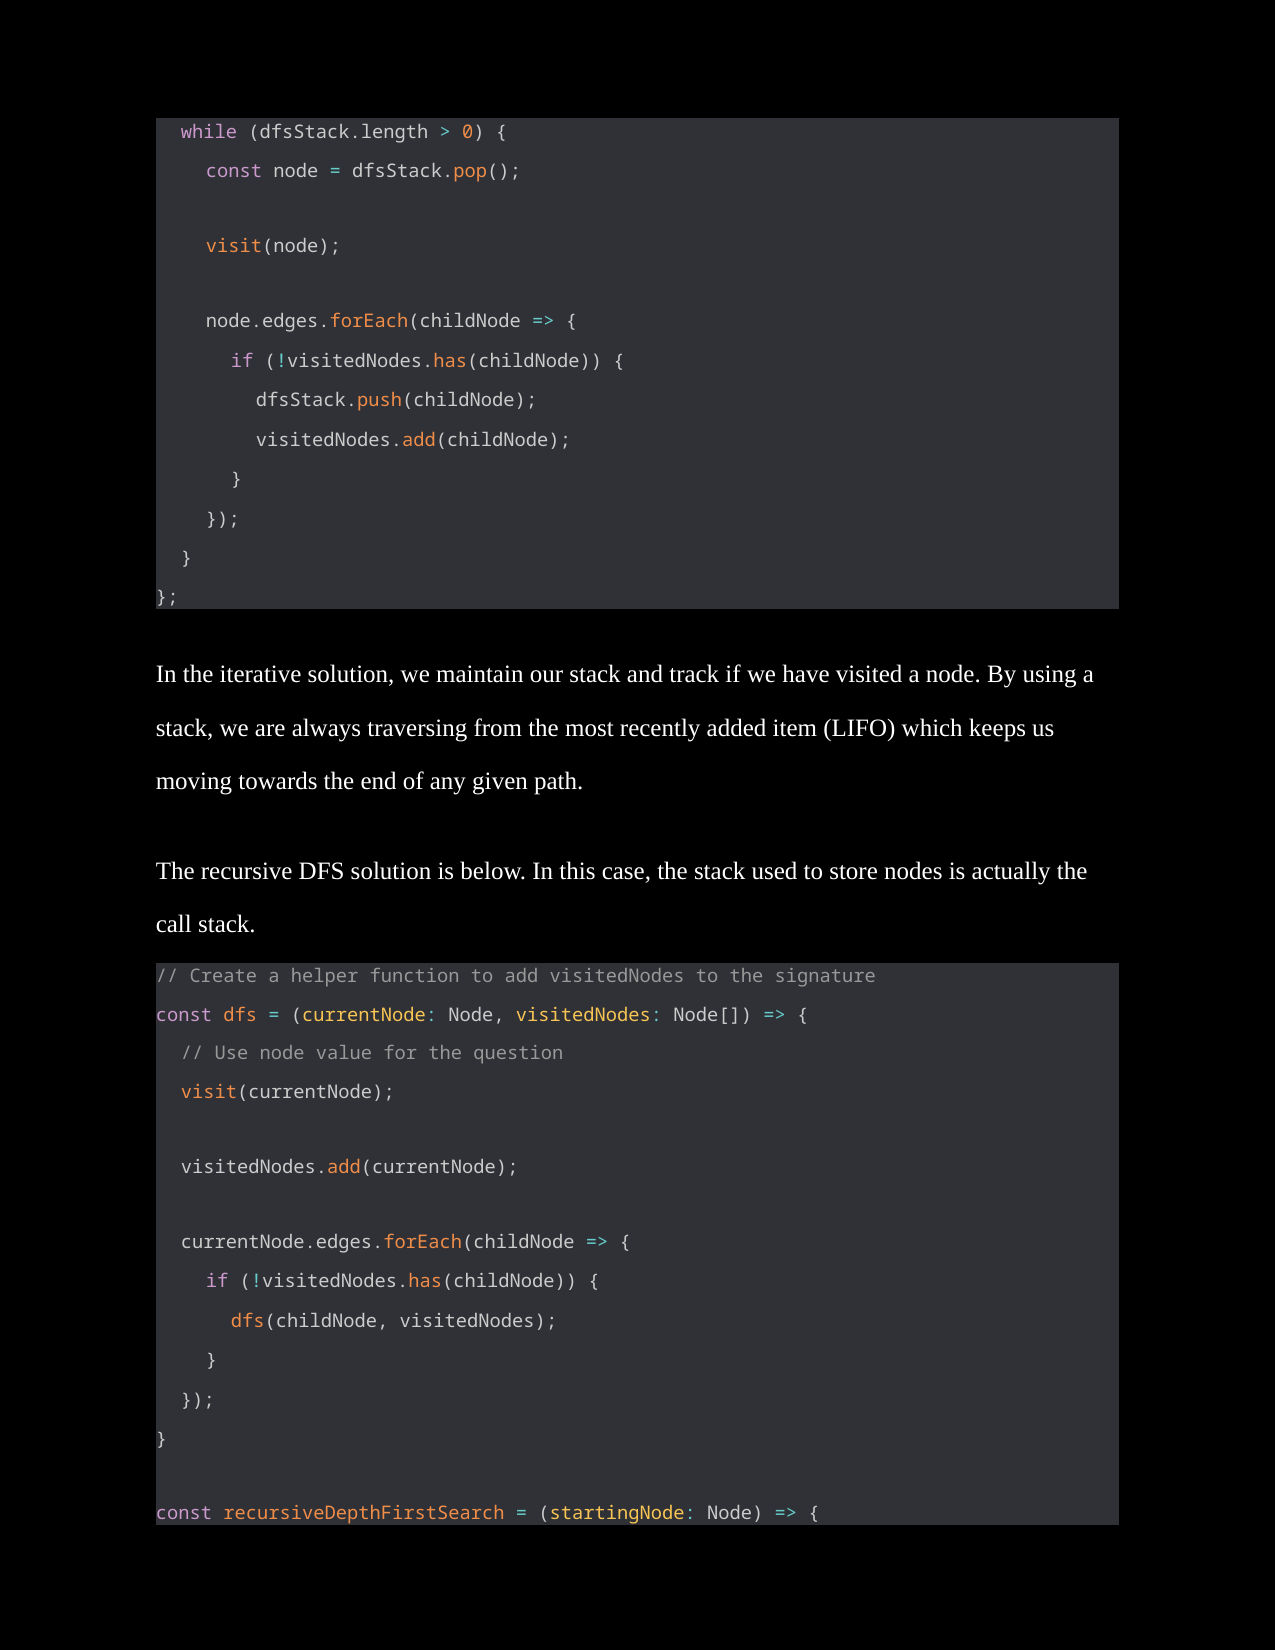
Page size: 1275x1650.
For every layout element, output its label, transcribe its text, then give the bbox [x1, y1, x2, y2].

text }; [156, 584, 1119, 609]
text }); [156, 1386, 1119, 1413]
text visitedNodes.add(childNode); [156, 426, 1119, 452]
text if (!visitedNodes.has(childNode)) { [156, 347, 1119, 373]
text while (dfsStack.length > 0) { [156, 118, 1119, 144]
text In the iterative solution, we maintain our stack and track if we have visited a node. By using a stack, we are always traversing from the most recently added item (LIFO) which keeps us moving towards the end of any given path. [156, 659, 1119, 794]
text visit(currentNode); [156, 1078, 1119, 1105]
text visitedNodes.add(currentNode); [156, 1153, 1119, 1180]
text } [156, 544, 1119, 571]
text visit(node); [156, 232, 1119, 259]
text // Create a helper function to add visitedNodes to the signature [156, 963, 1119, 988]
text const dfs = (currentNode: Node, visitedNodes: Node[]) => { [156, 1001, 1119, 1026]
text dfsStack.push(childNode); [156, 386, 1119, 413]
text } [156, 465, 1119, 492]
text The recursive DFS solution is below. In this case, the stack used to store nodes is actually the call stack. [156, 856, 1119, 938]
text const recursiveDepthFirstSearch = (startingNode: Node) => { [156, 1499, 1119, 1525]
text node.edges.forEach(childNode => { [156, 307, 1119, 334]
text } [156, 1426, 1119, 1451]
text }); [156, 505, 1119, 531]
text if (!visitedNodes.has(childNode)) { [156, 1268, 1119, 1294]
text const node = dfsStack.pop(); [156, 158, 1119, 184]
text // Use node value for the question [156, 1039, 1119, 1065]
text } [156, 1347, 1119, 1373]
text currentNode.edges.forEach(childNode => { [156, 1228, 1119, 1255]
text dfs(childNode, visitedNodes); [156, 1307, 1119, 1334]
